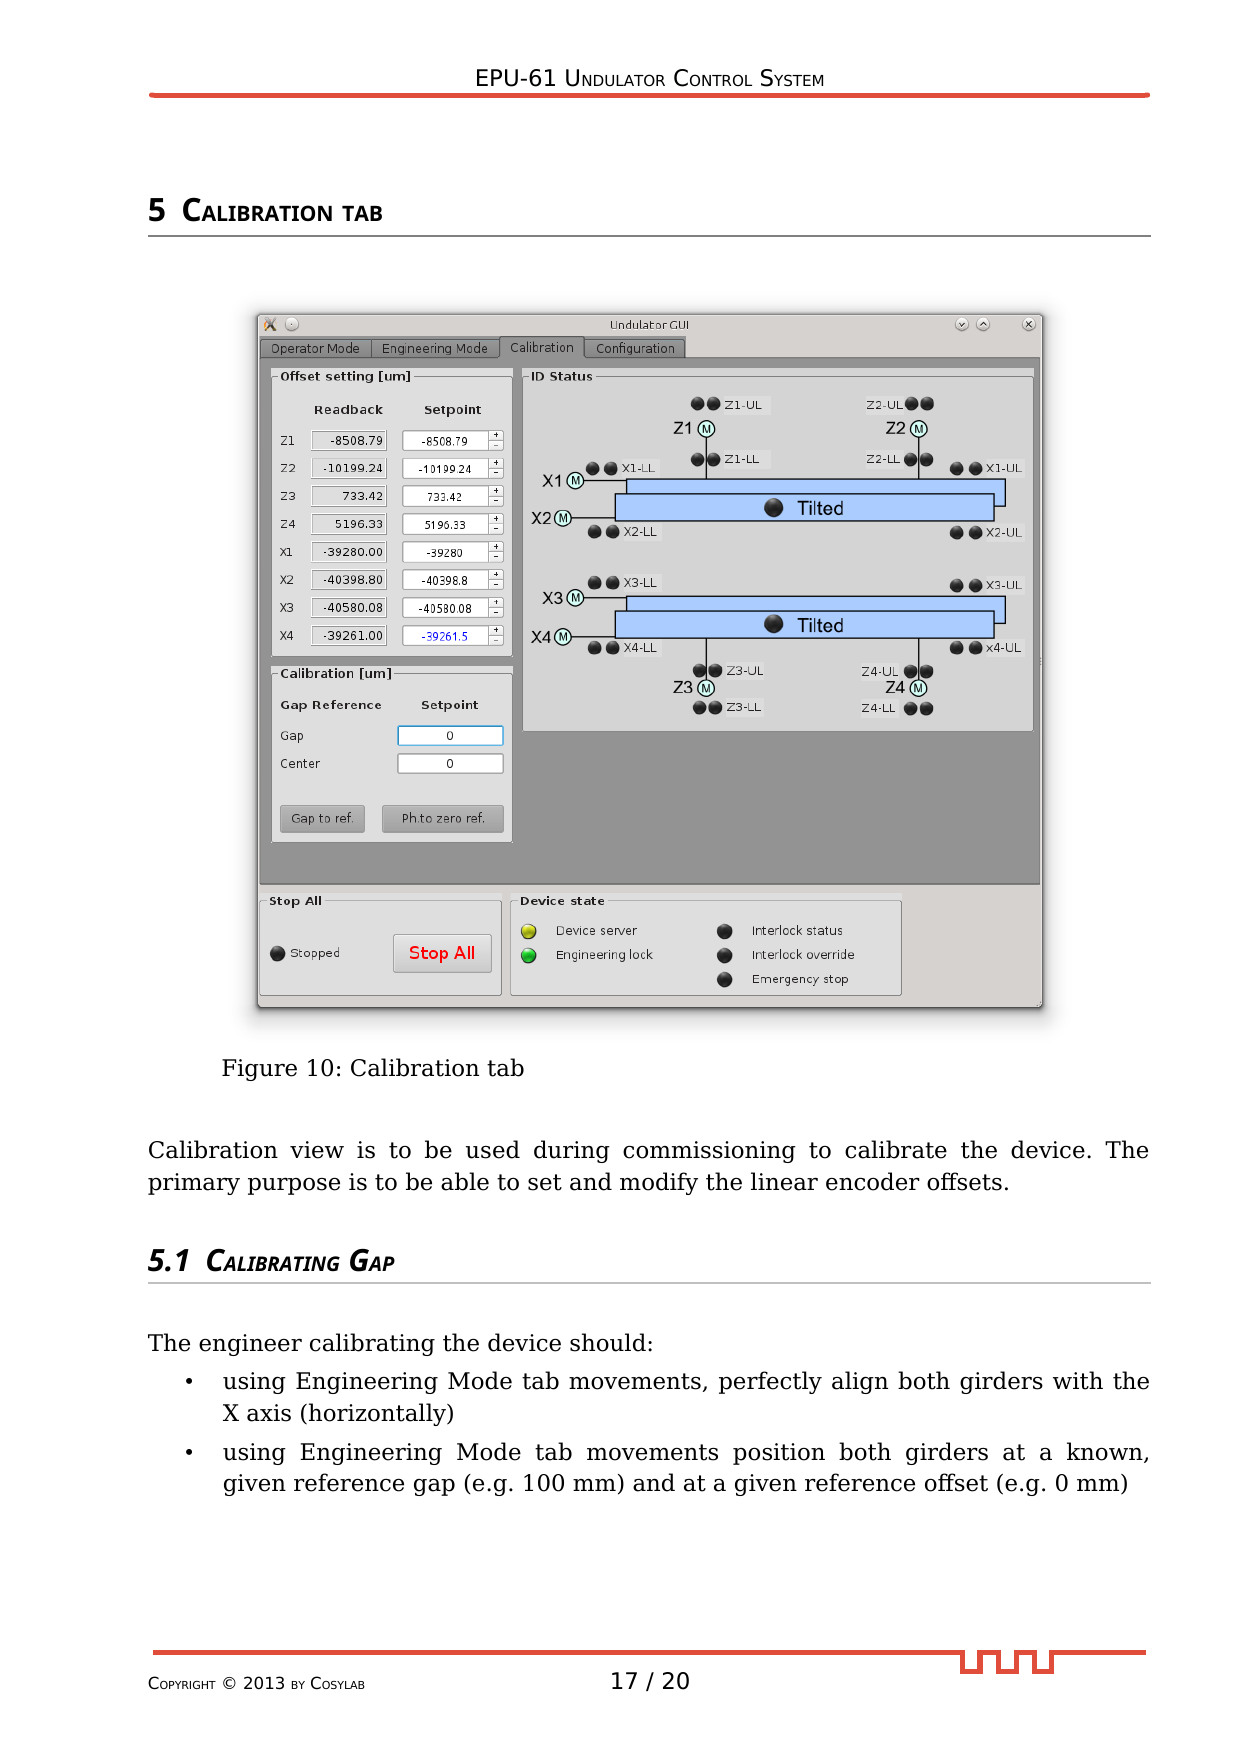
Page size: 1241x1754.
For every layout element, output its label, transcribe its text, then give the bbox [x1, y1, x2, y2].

list using Engineering Mode tab movements position both girders at a known, given reference gap (e.g. 100 mm) and at a given reference offset (e.g. 0 mm) [185, 1439, 1151, 1497]
subtitle Calibrating Gap [148, 1238, 1151, 1282]
text The engineer calibrating the device should: [148, 1330, 1151, 1357]
text Calibration view is to be used during commissioning to calibrate the device. The primary purpose is to be able to set and modify the linear encoder offsets. [148, 1137, 1151, 1196]
text Figure 10: Calibration tab [221, 1055, 1078, 1082]
list using Engineering Mode tab movements, perfectly align both girders with the X axis (horizontally) [185, 1368, 1151, 1427]
subtitle Calibration tab [148, 187, 1151, 235]
picture [221, 277, 1079, 1044]
